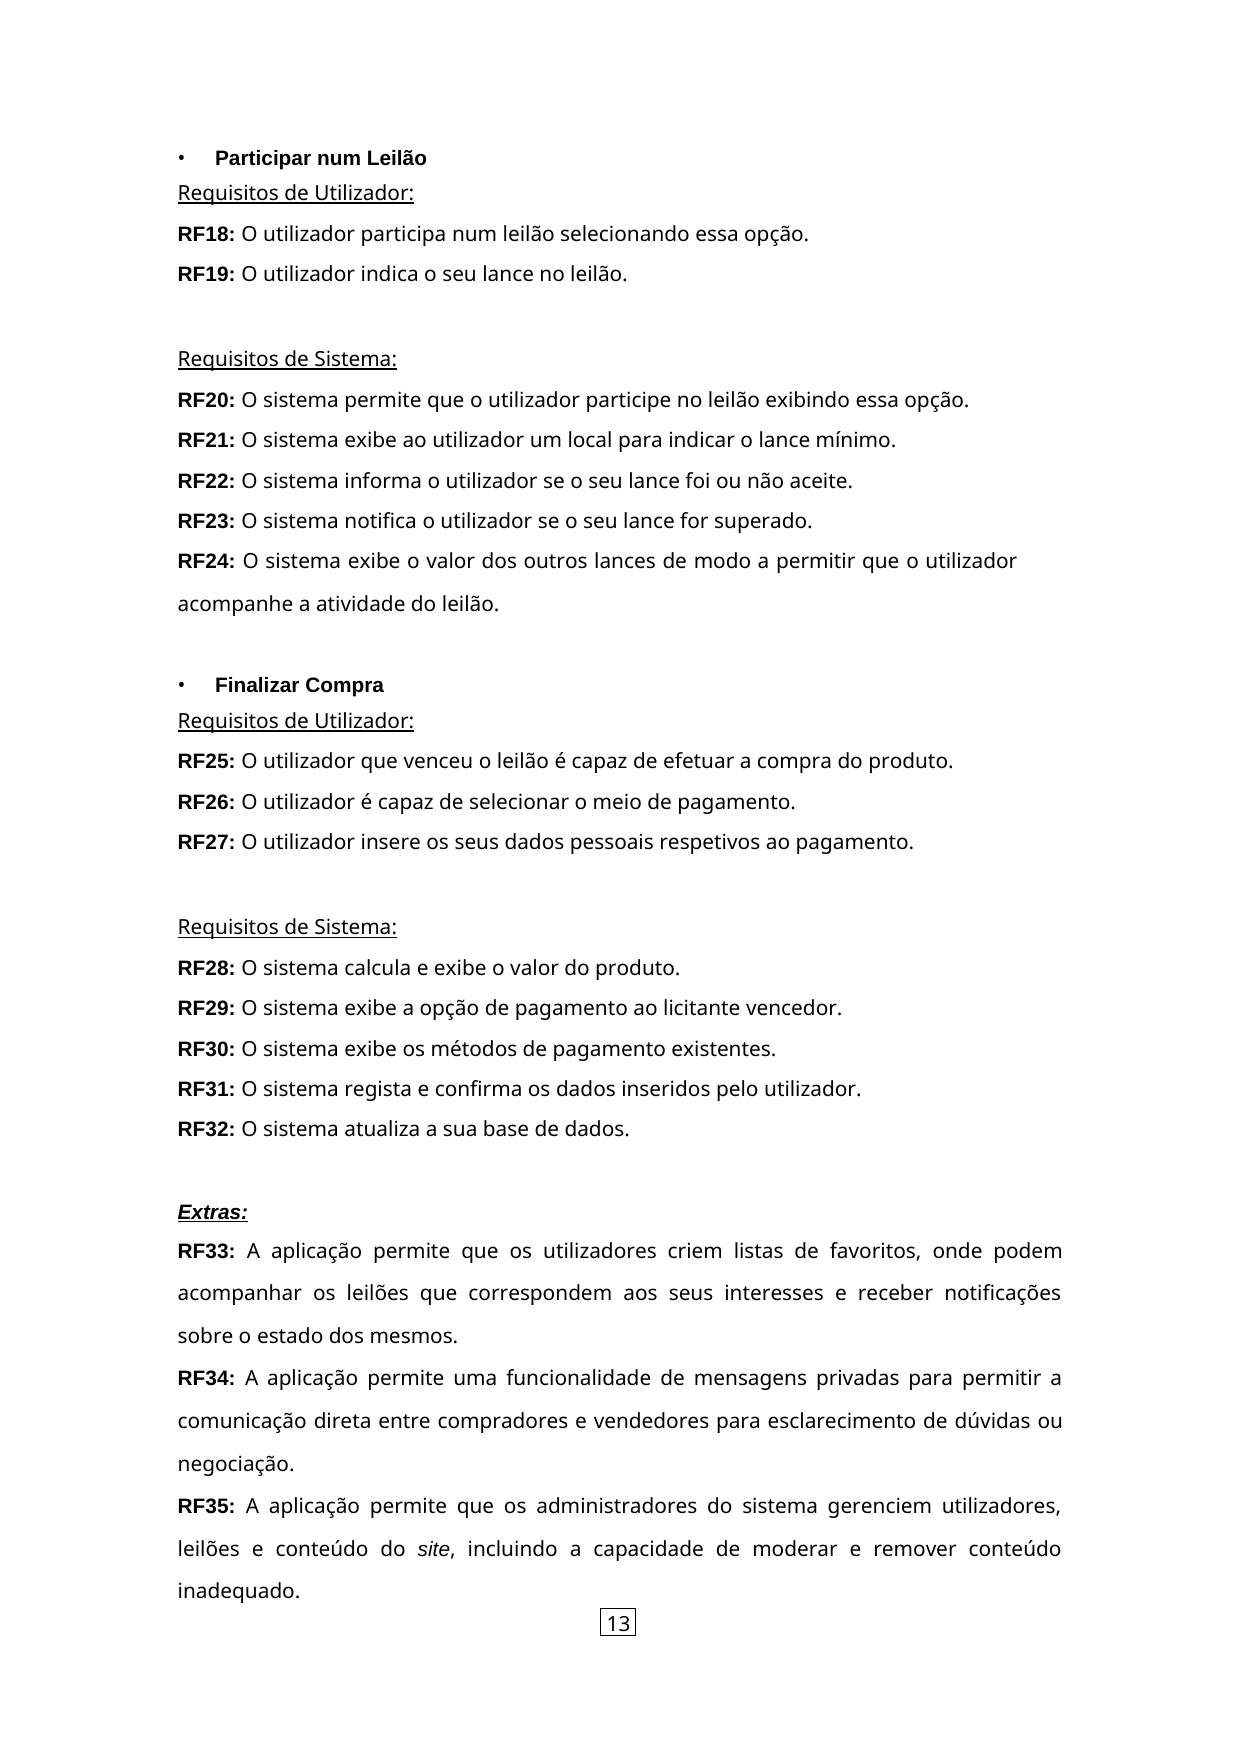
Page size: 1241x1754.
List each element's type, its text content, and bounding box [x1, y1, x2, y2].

text RF29: O sistema exibe a opção de pagamento ao licitante vencedor. [177, 993, 1180, 1022]
text RF33: A aplicação permite que os utilizadores criem listas de favoritos, onde podem acompanhar os leilões que correspondem aos seus interesses e receber notificações sobre o estado dos mesmos. [177, 1236, 1062, 1349]
subtitle Finalizar Compra [177, 670, 1180, 699]
text RF24: O sistema exibe o valor dos outros lances de modo a permitir que o utilizador acompanhe a atividade do leilão. [177, 547, 1062, 618]
text RF30: O sistema exibe os métodos de pagamento existentes. [177, 1034, 1180, 1062]
text RF35: A aplicação permite que os administradores do sistema gerenciem utilizadores, leilões e conteúdo do site, incluindo a capacidade de moderar e remover conteúdo inadequado. [177, 1491, 1062, 1605]
text Requisitos de Utilizador: [177, 178, 1180, 207]
text RF28: O sistema calcula e exibe o valor do produto. [177, 953, 1180, 981]
text RF23: O sistema notifica o utilizador se o seu lance for superado. [177, 506, 1180, 534]
subtitle Participar num Leilão [177, 143, 1180, 171]
text Requisitos de Utilizador: [177, 706, 1180, 734]
text RF21: O sistema exibe ao utilizador um local para indicar o lance mínimo. [177, 425, 1180, 454]
text RF25: O utilizador que venceu o leilão é capaz de efetuar a compra do produto. [177, 747, 1180, 775]
text Requisitos de Sistema: [177, 344, 1180, 373]
text RF27: O utilizador insere os seus dados pessoais respetivos ao pagamento. [177, 827, 1180, 856]
text RF19: O utilizador indica o seu lance no leilão. [177, 259, 1180, 288]
text RF31: O sistema regista e confirma os dados inseridos pelo utilizador. [177, 1074, 1180, 1103]
text RF18: O utilizador participa num leilão selecionando essa opção. [177, 219, 1180, 247]
text RF22: O sistema informa o utilizador se o seu lance foi ou não aceite. [177, 466, 1180, 494]
text RF32: O sistema atualiza a sua base de dados. [177, 1114, 1180, 1143]
subtitle Extras: [177, 1200, 1180, 1224]
text RF20: O sistema permite que o utilizador participe no leilão exibindo essa opção. [177, 385, 1180, 413]
text RF34: A aplicação permite uma funcionalidade de mensagens privadas para permitir a comunicação direta entre compradores e vendedores para esclarecimento de dúvidas ou negociação. [177, 1363, 1063, 1477]
text Requisitos de Sistema: [177, 912, 1180, 941]
text RF26: O utilizador é capaz de selecionar o meio de pagamento. [177, 787, 1180, 815]
